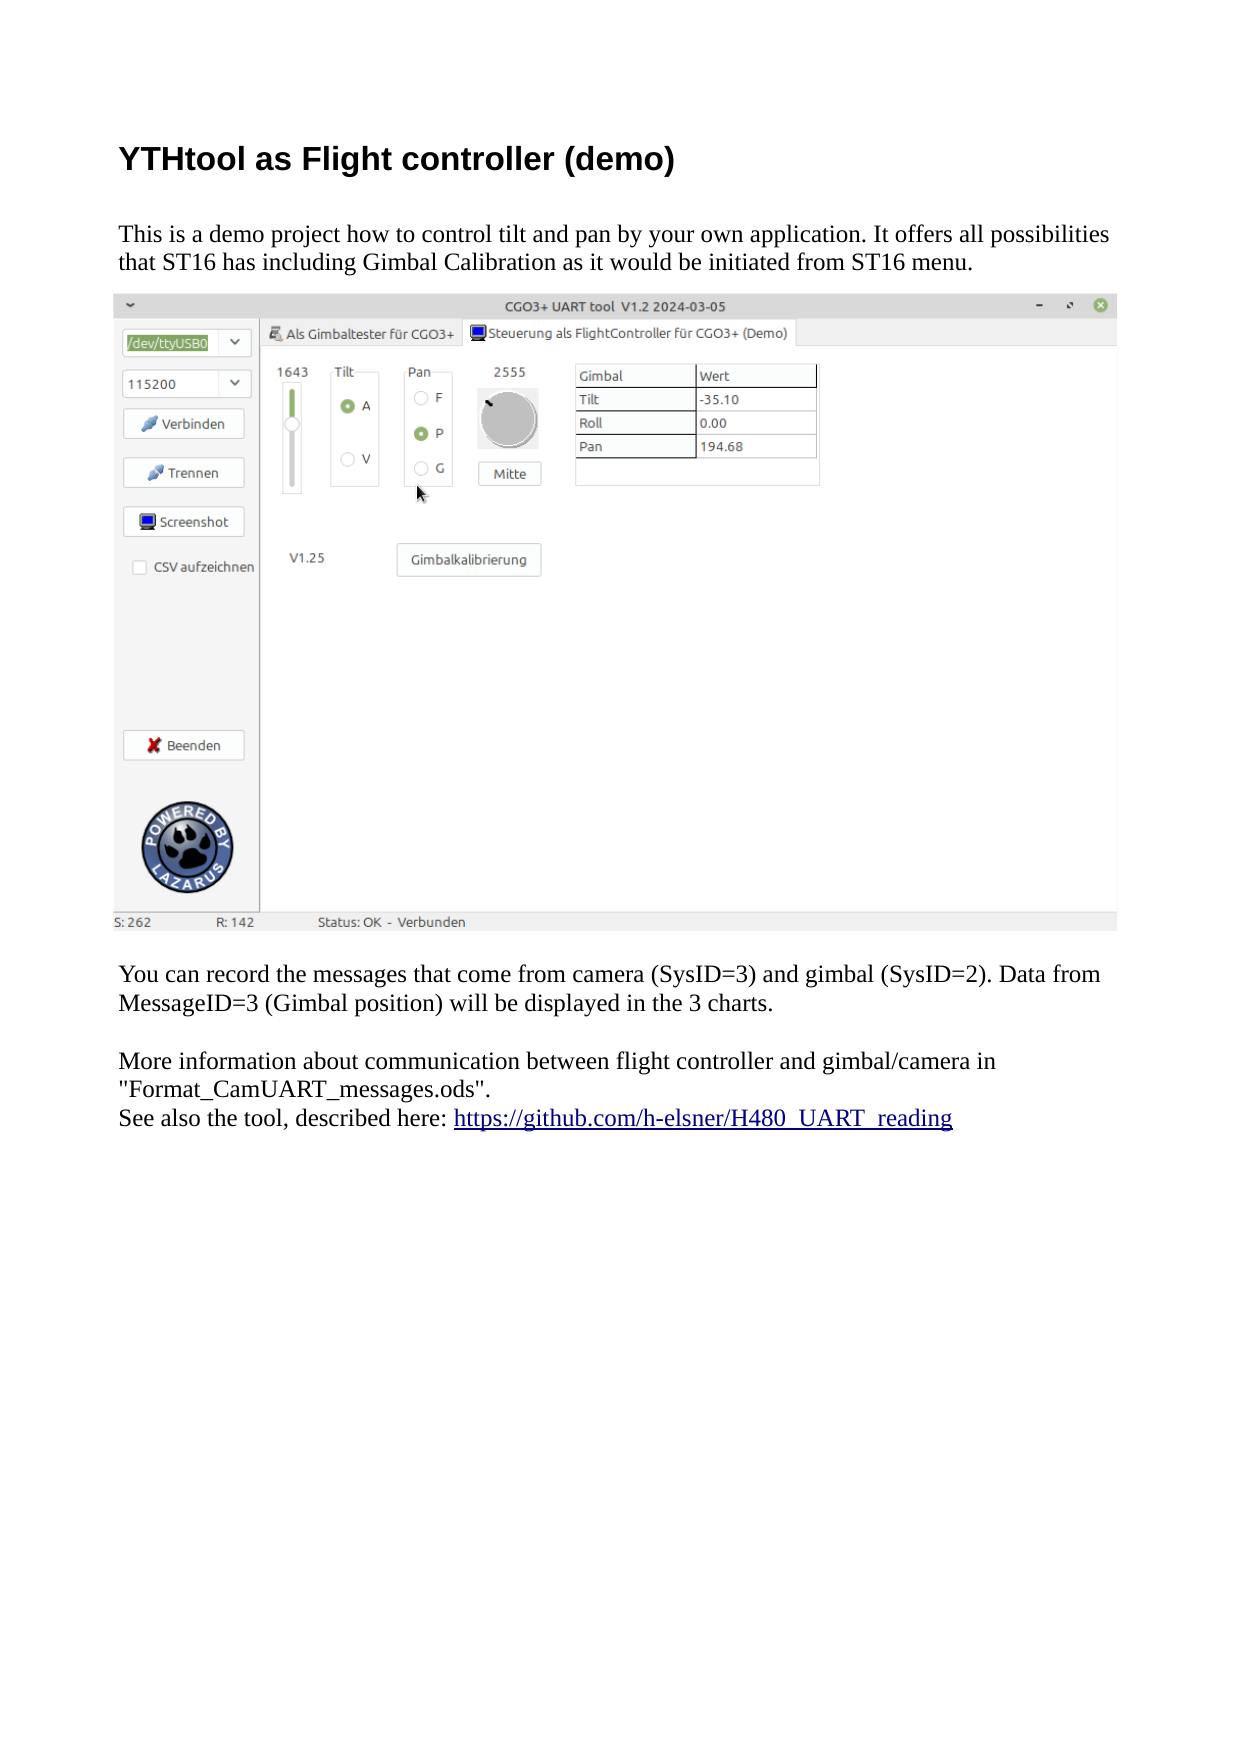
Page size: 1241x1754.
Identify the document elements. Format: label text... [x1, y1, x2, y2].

text More information about communication between flight controller and gimbal/camera in "Format_CamUART_messages.ods". [118, 1046, 1122, 1103]
text See also the tool, described here: https://github.com/h-elsner/H480_UART_reading [118, 1103, 1122, 1132]
picture [113, 293, 1118, 931]
text You can record the messages that come from camera (SysID=3) and gimbal (SysID=2). Data from MessageID=3 (Gimbal position) will be displayed in the 3 charts. [118, 959, 1122, 1017]
text This is a demo project how to control tilt and pan by your own application. It offers all possibilities that ST16 has including Gimbal Calibration as it would be initiated from ST16 menu. [118, 219, 1122, 276]
subtitle YTHtool as Flight controller (demo) [118, 139, 1122, 177]
